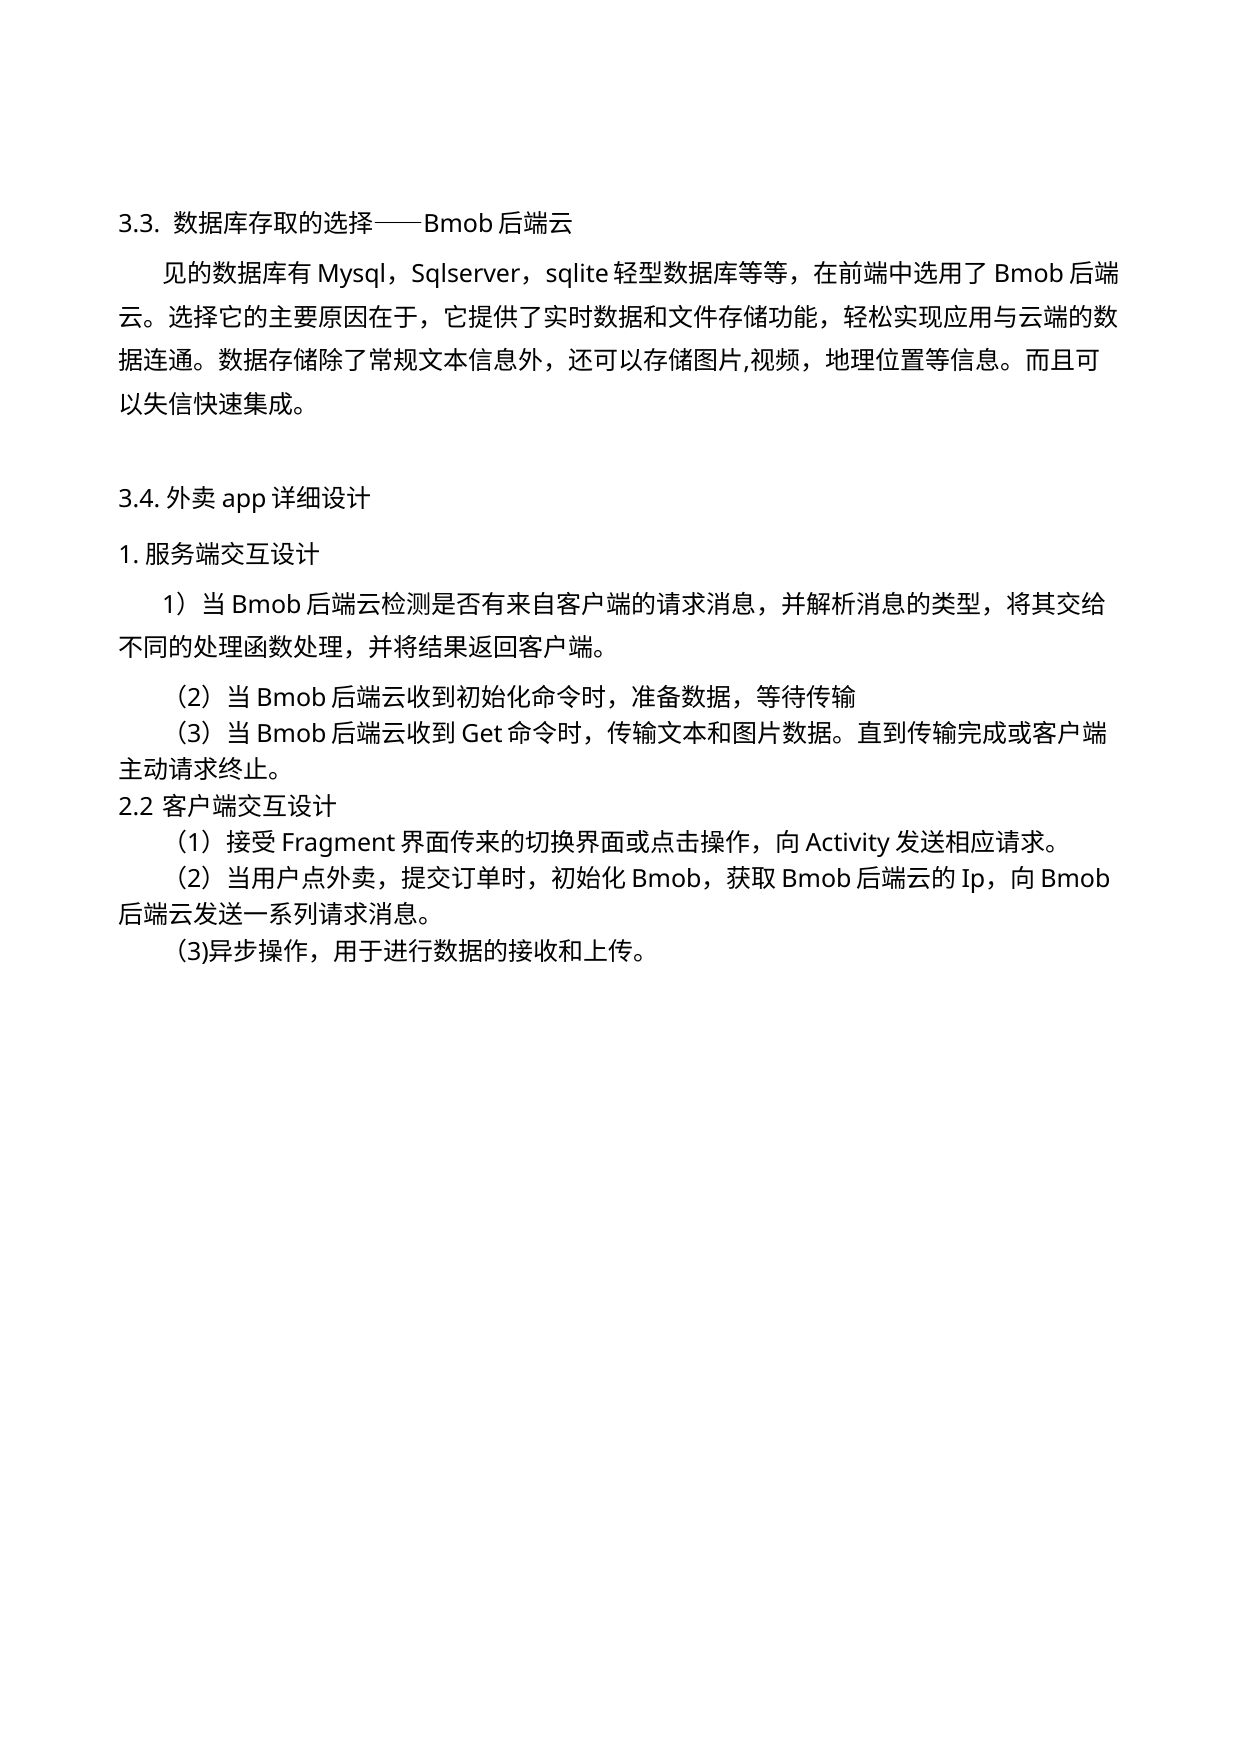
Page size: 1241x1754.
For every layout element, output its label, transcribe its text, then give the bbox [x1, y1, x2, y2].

subtitle 数据库存取的选择——Bmob后端云 [118, 204, 1122, 240]
subtitle 外卖app详细设计 [118, 479, 1122, 515]
text （3)异步操作，用于进行数据的接收和上传。 [118, 931, 1122, 967]
subtitle 服务端交互设计 [118, 534, 1122, 570]
text （2）当Bmob后端云收到初始化命令时，准备数据，等待传输 [118, 677, 1122, 714]
text 1）当Bmob后端云检测是否有来自客户端的请求消息，并解析消息的类型，将其交给不同的处理函数处理，并将结果返回客户端。 [118, 584, 1122, 664]
text （1）接受Fragment界面传来的切换界面或点击操作，向Activity发送相应请求。 [118, 822, 1122, 859]
text （3）当Bmob后端云收到Get命令时，传输文本和图片数据。直到传输完成或客户端主动请求终止。 [118, 714, 1122, 786]
text 2.2 客户端交互设计 [118, 786, 1122, 822]
text （2）当用户点外卖，提交订单时，初始化Bmob，获取Bmob后端云的Ip，向Bmob后端云发送一系列请求消息。 [118, 859, 1122, 931]
text 见的数据库有Mysql，Sqlserver，sqlite轻型数据库等等，在前端中选用了Bmob后端云。选择它的主要原因在于，它提供了实时数据和文件存储功能，轻松实现应用与云端的数据连通。数据存储除了常规文本信息外，还可以存储图片,视频，地理位置等信息。而且可以失信快速集成。 [118, 254, 1122, 420]
